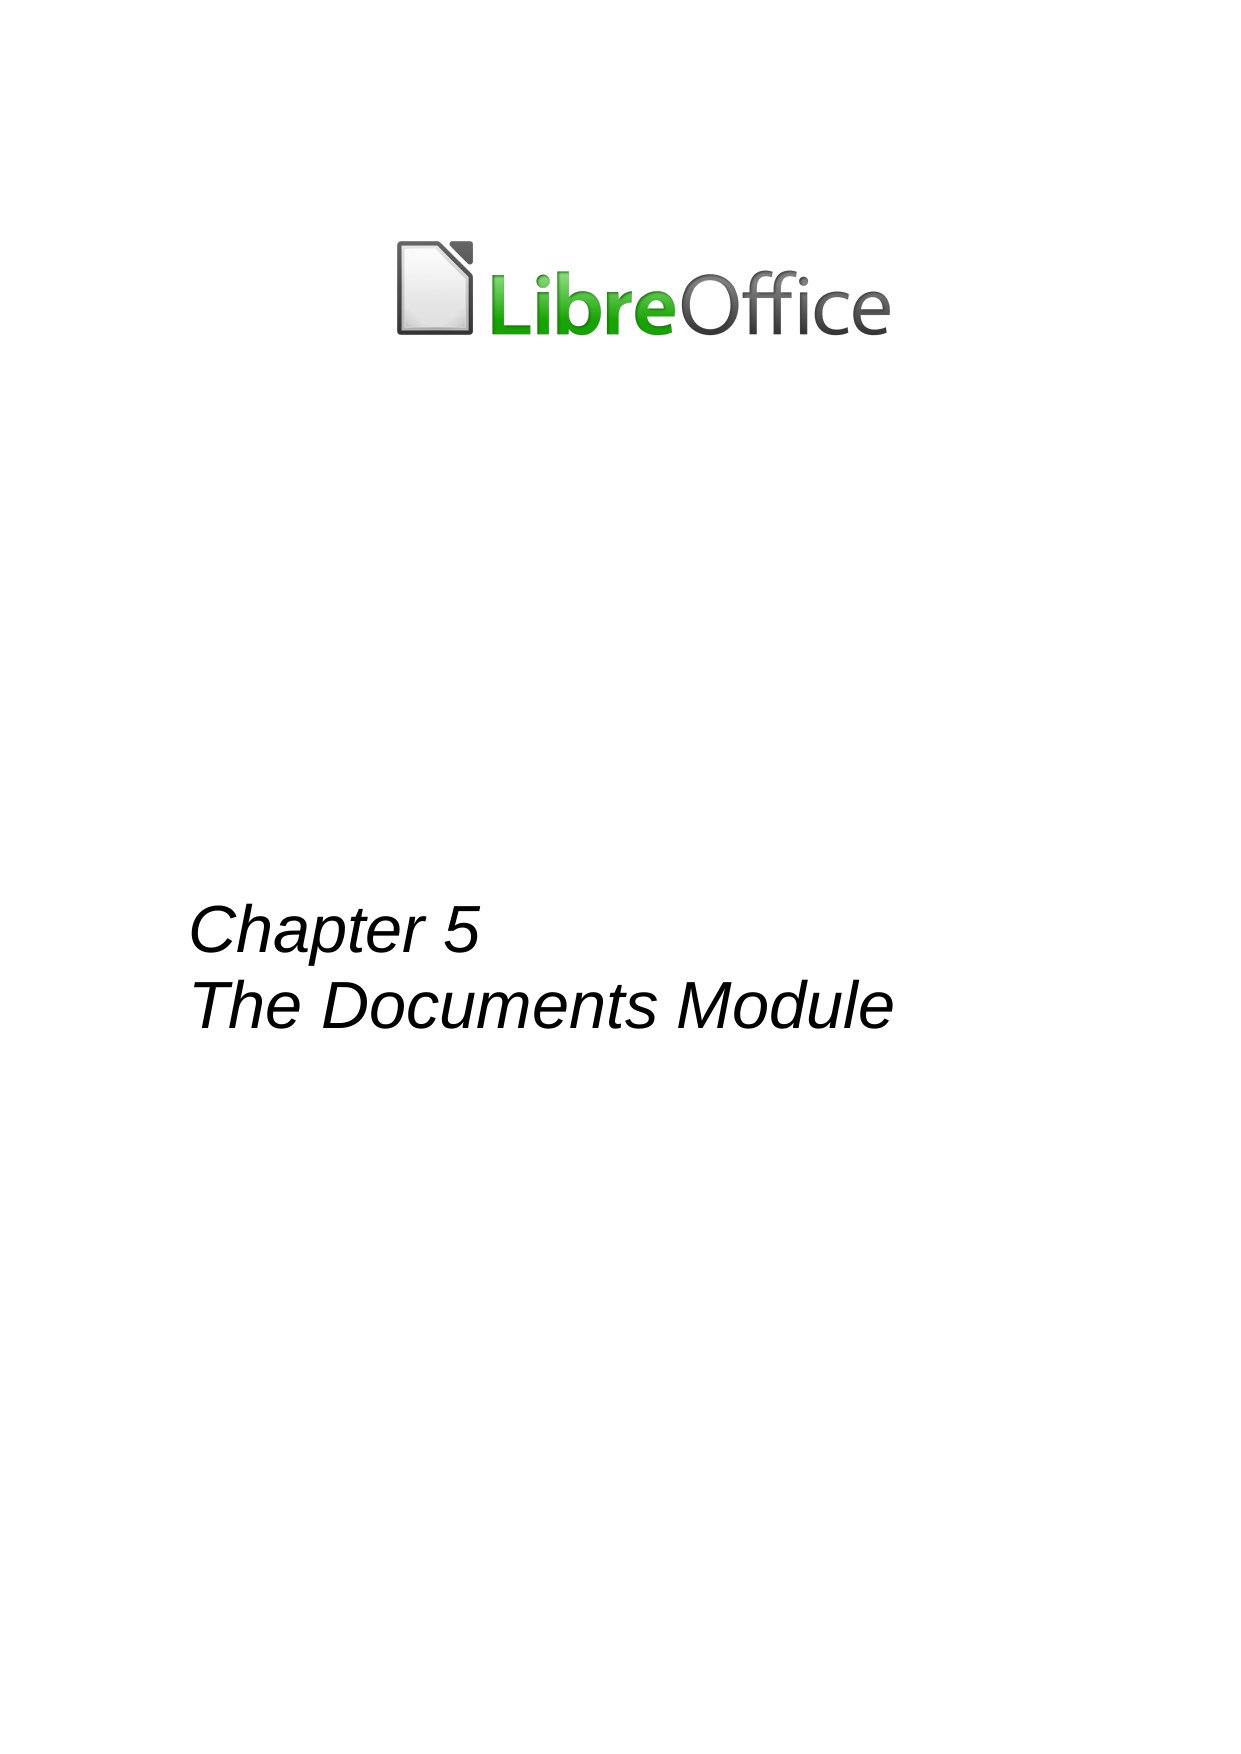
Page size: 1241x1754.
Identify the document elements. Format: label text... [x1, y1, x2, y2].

title Chapter 5 The Documents Module [188, 889, 1098, 1043]
picture [392, 236, 893, 342]
